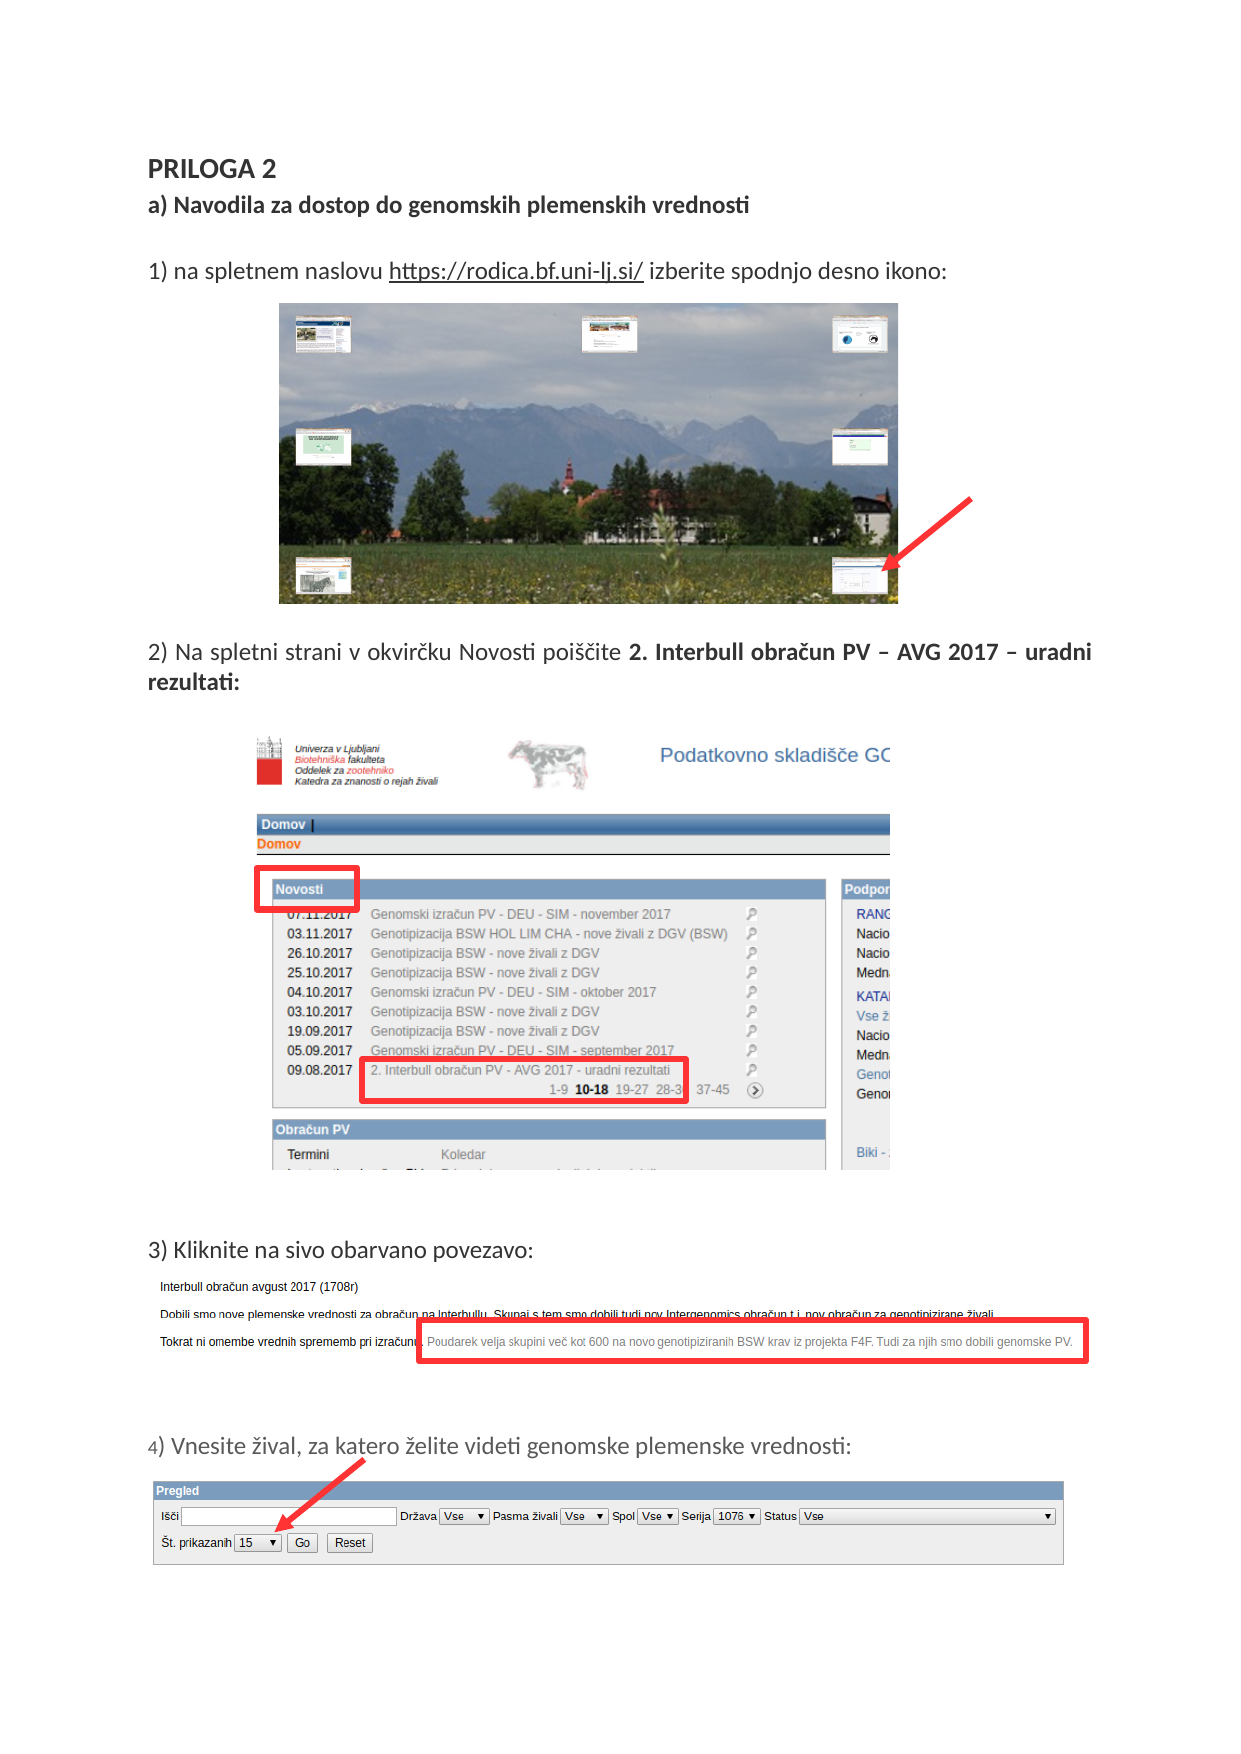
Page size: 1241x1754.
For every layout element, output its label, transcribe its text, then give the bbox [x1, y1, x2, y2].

picture [147, 1271, 1093, 1364]
picture [256, 736, 890, 1170]
picture [422, 1323, 1083, 1358]
text PRILOGA 2 [148, 151, 1093, 186]
picture [147, 1472, 1093, 1566]
picture [260, 871, 354, 906]
text 2) Na spletni strani v okvirčku Novosti poiščite 2. Interbull obračun PV – AVG 2017 – uradni rezultati: [148, 636, 1093, 697]
text a) Navodila za dostop do genomskih plemenskih vrednosti [148, 189, 1093, 220]
text 1) na spletnem naslovu https://rodica.bf.uni-lj.si/ izberite spodnjo desno ikono: [148, 255, 1093, 286]
text 3) Kliknite na sivo obarvano povezavo: [148, 1234, 1093, 1265]
text 4) Vnesite žival, za katero želite videti genomske plemenske vrednosti: [148, 1430, 1093, 1461]
picture [279, 303, 899, 604]
